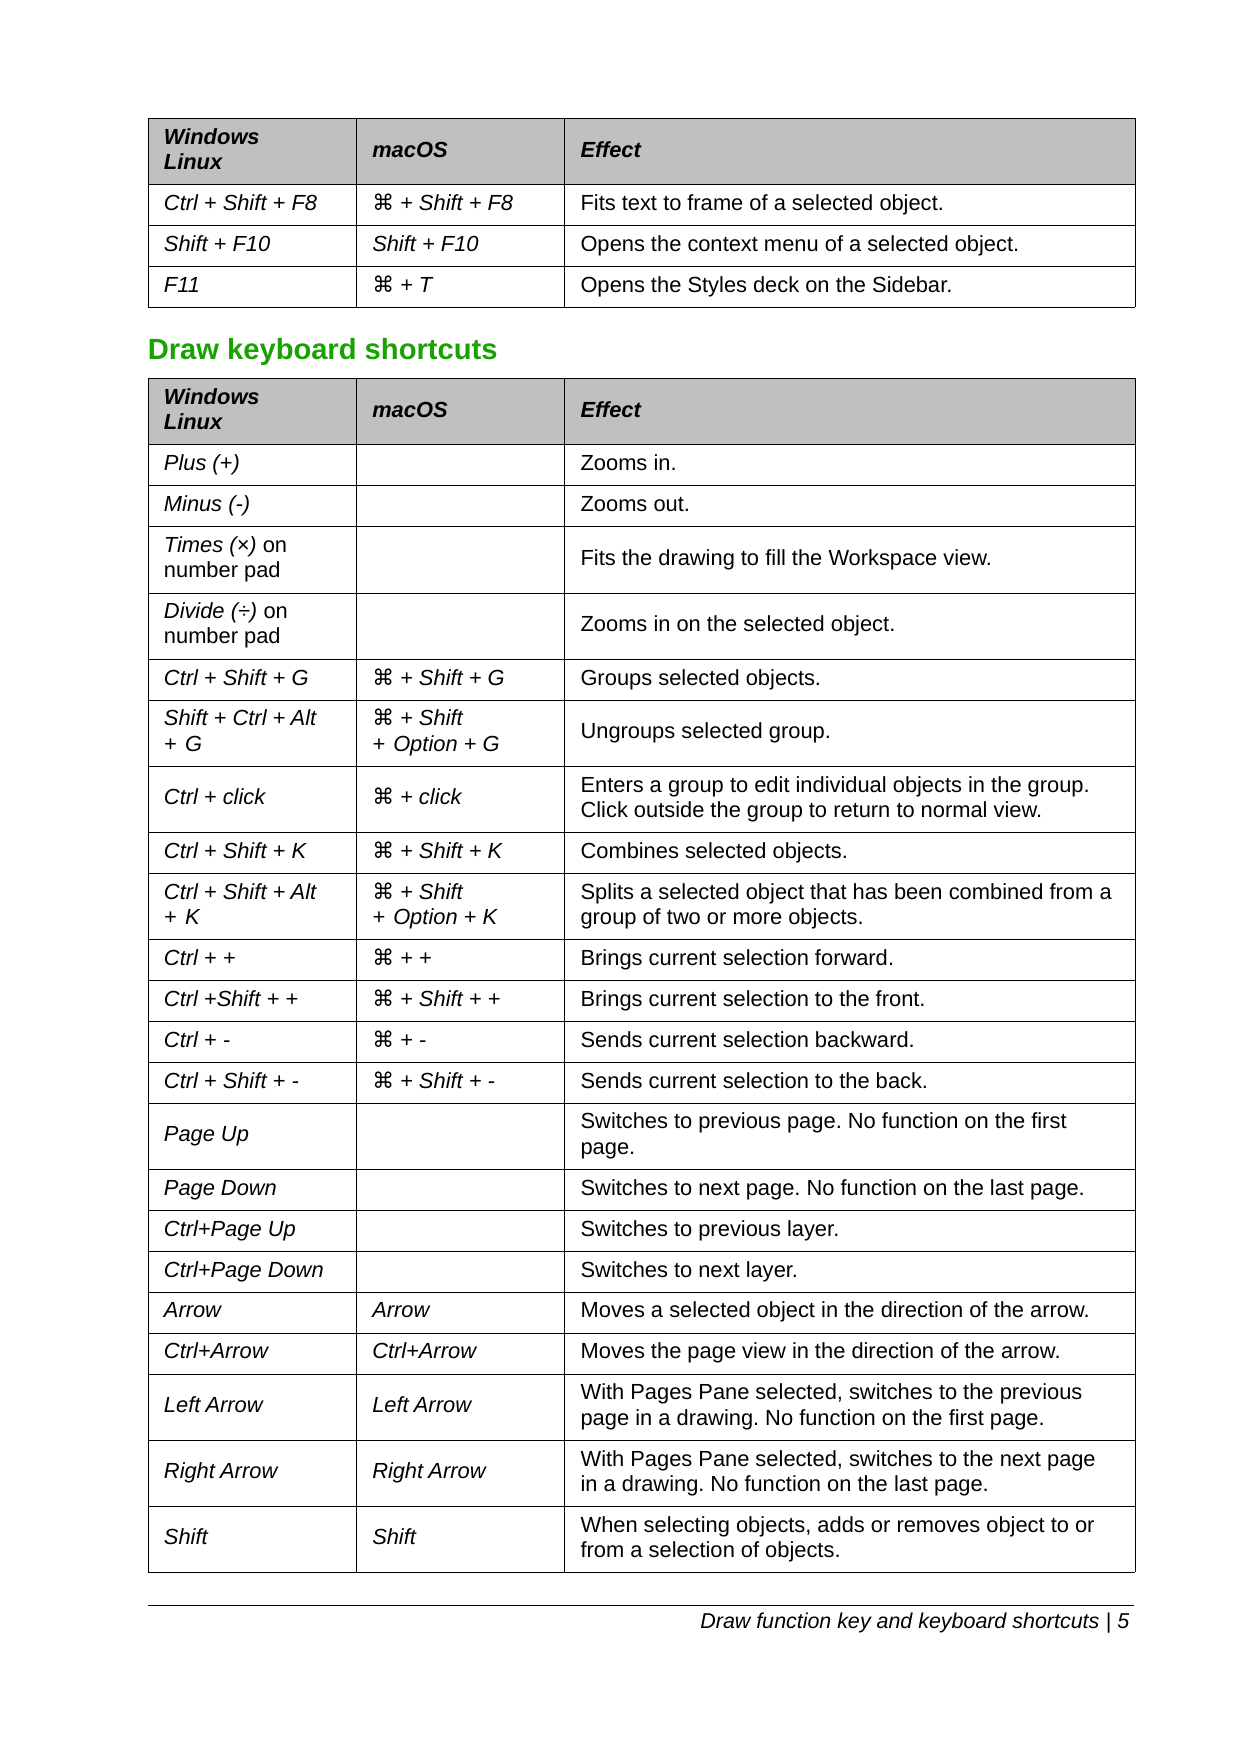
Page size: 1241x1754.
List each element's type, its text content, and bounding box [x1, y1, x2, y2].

table_header Effect [565, 119, 1135, 184]
table_cell Page Down [149, 1170, 356, 1210]
table_cell Arrow [357, 1293, 564, 1332]
table_cell Splits a selected object that has been combined from a group of two or more objects. [565, 874, 1135, 939]
table_cell Sends current selection backward. [565, 1022, 1135, 1062]
table_cell [357, 486, 564, 526]
table_cell ⌘ + Shift + + [357, 981, 564, 1021]
table_header macOS [357, 119, 564, 184]
table_cell Ctrl+Page Down [149, 1252, 356, 1292]
table_cell Sends current selection to the back. [565, 1063, 1135, 1103]
table_cell Ctrl + click [149, 767, 356, 832]
table_cell Brings current selection forward. [565, 940, 1135, 980]
table_cell ⌘ + Shift + G [357, 660, 564, 699]
table_cell [357, 1252, 564, 1292]
table_cell [357, 594, 564, 658]
table_cell Shift + Ctrl + Alt + G [149, 701, 356, 766]
table_cell ⌘ + - [357, 1022, 564, 1062]
table_cell Ctrl + Shift + K [149, 833, 356, 873]
table_cell Ctrl +Shift + + [149, 981, 356, 1021]
table_header Effect [565, 379, 1135, 444]
table_cell Brings current selection to the front. [565, 981, 1135, 1021]
table_cell Right Arrow [149, 1441, 356, 1506]
table_cell ⌘ + Shift + Option + G [357, 701, 564, 766]
table_cell Switches to next page. No function on the last page. [565, 1170, 1135, 1210]
table_cell Ctrl + Shift + G [149, 660, 356, 699]
table_cell Combines selected objects. [565, 833, 1135, 873]
table_cell When selecting objects, adds or removes object to or from a selection of objects. [565, 1507, 1135, 1572]
table_cell Ctrl+Arrow [149, 1334, 356, 1373]
table_cell Ctrl+Arrow [357, 1334, 564, 1373]
table_cell Ctrl + - [149, 1022, 356, 1062]
table_cell Shift [357, 1507, 564, 1572]
table_cell Ungroups selected group. [565, 701, 1135, 766]
table_cell ⌘ + click [357, 767, 564, 832]
table_header Windows Linux [149, 379, 356, 444]
table_cell Zooms in. [565, 445, 1135, 485]
table_header Windows Linux [149, 119, 356, 184]
table_cell [357, 527, 564, 592]
table_cell ⌘ + Shift + F8 [357, 185, 564, 225]
table_cell Opens the Styles deck on the Sidebar. [565, 267, 1135, 307]
table_cell Minus (-) [149, 486, 356, 526]
table_cell With Pages Pane selected, switches to the next page in a drawing. No function on the last page. [565, 1441, 1135, 1506]
table_cell Ctrl + + [149, 940, 356, 980]
table_cell ⌘ + Shift + K [357, 833, 564, 873]
table_cell Shift [149, 1507, 356, 1572]
table_cell With Pages Pane selected, switches to the previous page in a drawing. No function on the first page. [565, 1375, 1135, 1439]
table_cell [357, 1104, 564, 1169]
table_cell Zooms in on the selected object. [565, 594, 1135, 658]
table_cell Switches to next layer. [565, 1252, 1135, 1292]
table_cell Ctrl + Shift + - [149, 1063, 356, 1103]
table_cell Enters a group to edit individual objects in the group. Click outside the group to return to normal view. [565, 767, 1135, 832]
table_cell Fits text to frame of a selected object. [565, 185, 1135, 225]
table_cell Right Arrow [357, 1441, 564, 1506]
subtitle Draw keyboard shortcuts [148, 332, 1134, 366]
table_cell Ctrl + Shift + Alt + K [149, 874, 356, 939]
table_cell Page Up [149, 1104, 356, 1169]
table_cell Opens the context menu of a selected object. [565, 226, 1135, 266]
table_cell Arrow [149, 1293, 356, 1332]
table_cell Groups selected objects. [565, 660, 1135, 699]
table_cell Switches to previous page. No function on the first page. [565, 1104, 1135, 1169]
table_cell Shift + F10 [357, 226, 564, 266]
table_cell [357, 1211, 564, 1251]
table_cell Ctrl + Shift + F8 [149, 185, 356, 225]
table_cell ⌘ + T [357, 267, 564, 307]
table_cell Left Arrow [149, 1375, 356, 1439]
table_cell Fits the drawing to fill the Workspace view. [565, 527, 1135, 592]
table_cell Plus (+) [149, 445, 356, 485]
table_cell Moves a selected object in the direction of the arrow. [565, 1293, 1135, 1332]
table_cell [357, 1170, 564, 1210]
table_cell Times (×) on number pad [149, 527, 356, 592]
table_cell Switches to previous layer. [565, 1211, 1135, 1251]
table_cell Ctrl+Page Up [149, 1211, 356, 1251]
table_header macOS [357, 379, 564, 444]
table_cell Zooms out. [565, 486, 1135, 526]
table_cell ⌘ + + [357, 940, 564, 980]
table_cell Moves the page view in the direction of the arrow. [565, 1334, 1135, 1373]
table_cell F11 [149, 267, 356, 307]
table_cell Shift + F10 [149, 226, 356, 266]
table_cell ⌘ + Shift + - [357, 1063, 564, 1103]
table_cell ⌘ + Shift + Option + K [357, 874, 564, 939]
table_cell Divide (÷) on number pad [149, 594, 356, 658]
table_cell Left Arrow [357, 1375, 564, 1439]
table_cell [357, 445, 564, 485]
